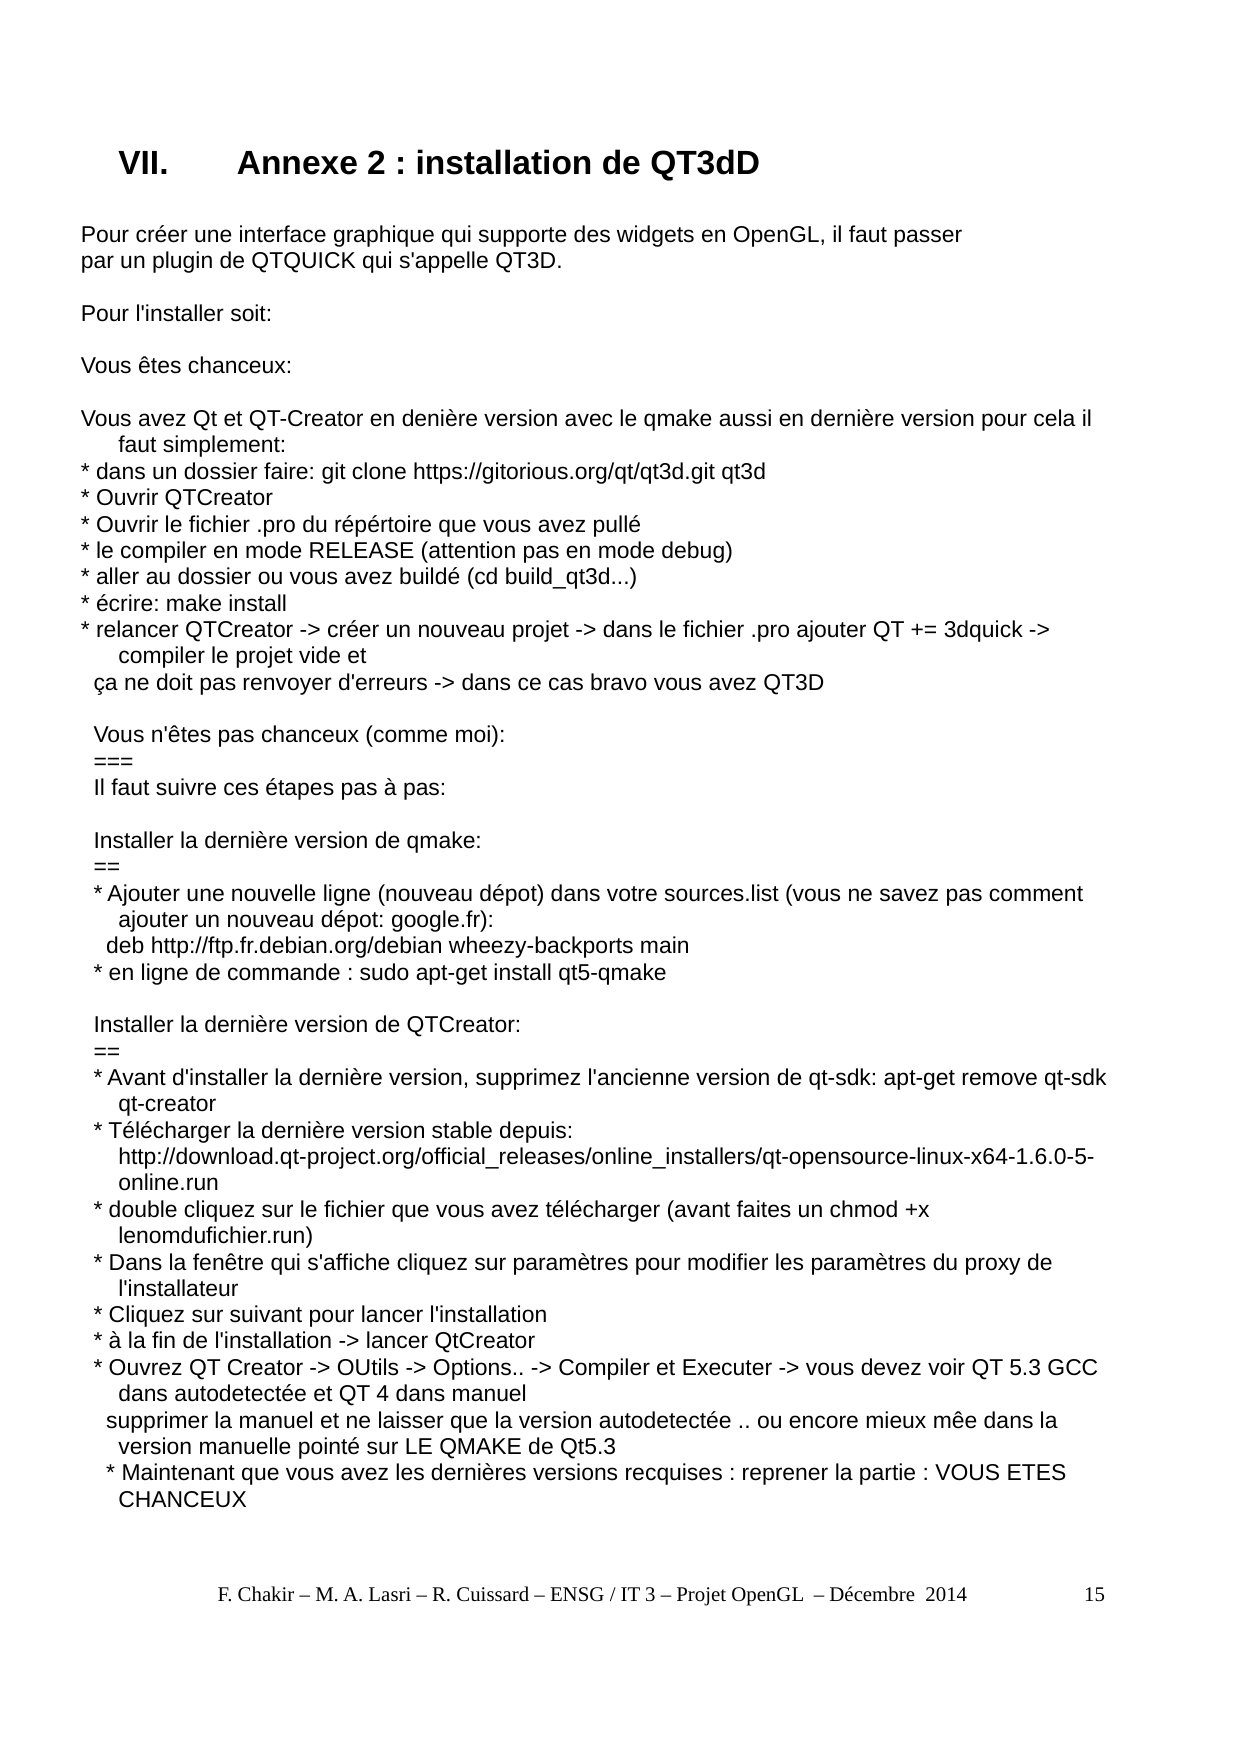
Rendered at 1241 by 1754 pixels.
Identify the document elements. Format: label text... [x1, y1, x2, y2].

text Installer la dernière version de QTCreator: [81, 1011, 1122, 1038]
text * Cliquez sur suivant pour lancer l'installation [81, 1301, 1122, 1327]
text * à la fin de l'installation -> lancer QtCreator [81, 1327, 1122, 1354]
subtitle Annexe 2 : installation de QT3dD [118, 143, 1122, 182]
text === [81, 748, 1122, 774]
text * Ajouter une nouvelle ligne (nouveau dépot) dans votre sources.list (vous ne savez pas comment ajouter un nouveau dépot: google.fr): [81, 879, 1122, 932]
text * écrire: make install [81, 589, 1122, 616]
text deb http://ftp.fr.debian.org/debian wheezy-backports main [81, 932, 1122, 958]
text * dans un dossier faire: git clone https://gitorious.org/qt/qt3d.git qt3d [81, 458, 1122, 484]
text * en ligne de commande : sudo apt-get install qt5-qmake [81, 958, 1122, 985]
text * Ouvrir le fichier .pro du répértoire que vous avez pullé [81, 511, 1122, 537]
text supprimer la manuel et ne laisser que la version autodetectée .. ou encore mieux mêe dans la version manuelle pointé sur LE QMAKE de Qt5.3 [81, 1407, 1122, 1459]
text ça ne doit pas renvoyer d'erreurs -> dans ce cas bravo vous avez QT3D [81, 669, 1122, 695]
text == [81, 853, 1122, 879]
text par un plugin de QTQUICK qui s'appelle QT3D. [81, 247, 1122, 273]
text * Ouvrez QT Creator -> OUtils -> Options.. -> Compiler et Executer -> vous devez voir QT 5.3 GCC dans autodetectée et QT 4 dans manuel [81, 1354, 1122, 1407]
text * relancer QTCreator -> créer un nouveau projet -> dans le fichier .pro ajouter QT += 3dquick -> compiler le projet vide et [81, 616, 1122, 669]
text * aller au dossier ou vous avez buildé (cd build_qt3d...) [81, 563, 1122, 589]
text == [81, 1038, 1122, 1064]
text * Maintenant que vous avez les dernières versions recquises : reprener la partie : VOUS ETES CHANCEUX [81, 1459, 1122, 1512]
text Vous n'êtes pas chanceux (comme moi): [81, 721, 1122, 748]
text * double cliquez sur le fichier que vous avez télécharger (avant faites un chmod +x lenomdufichier.run) [81, 1196, 1122, 1248]
text Vous avez Qt et QT-Creator en denière version avec le qmake aussi en dernière version pour cela il faut simplement: [81, 405, 1122, 458]
text * Avant d'installer la dernière version, supprimez l'ancienne version de qt-sdk: apt-get remove qt-sdk qt-creator [81, 1064, 1122, 1117]
text * Dans la fenêtre qui s'affiche cliquez sur paramètres pour modifier les paramètres du proxy de l'installateur [81, 1248, 1122, 1301]
text Vous êtes chanceux: [81, 352, 1122, 379]
text * le compiler en mode RELEASE (attention pas en mode debug) [81, 537, 1122, 563]
text Il faut suivre ces étapes pas à pas: [81, 774, 1122, 800]
text * Ouvrir QTCreator [81, 484, 1122, 511]
text Installer la dernière version de qmake: [81, 827, 1122, 853]
text Pour créer une interface graphique qui supporte des widgets en OpenGL, il faut passer [81, 221, 1122, 247]
text * Télécharger la dernière version stable depuis: http://download.qt-project.org/official_releases/online_installers/qt-opensource-linux-x64-1.6.0-5-online.run [81, 1117, 1122, 1196]
text Pour l'installer soit: [81, 300, 1122, 326]
